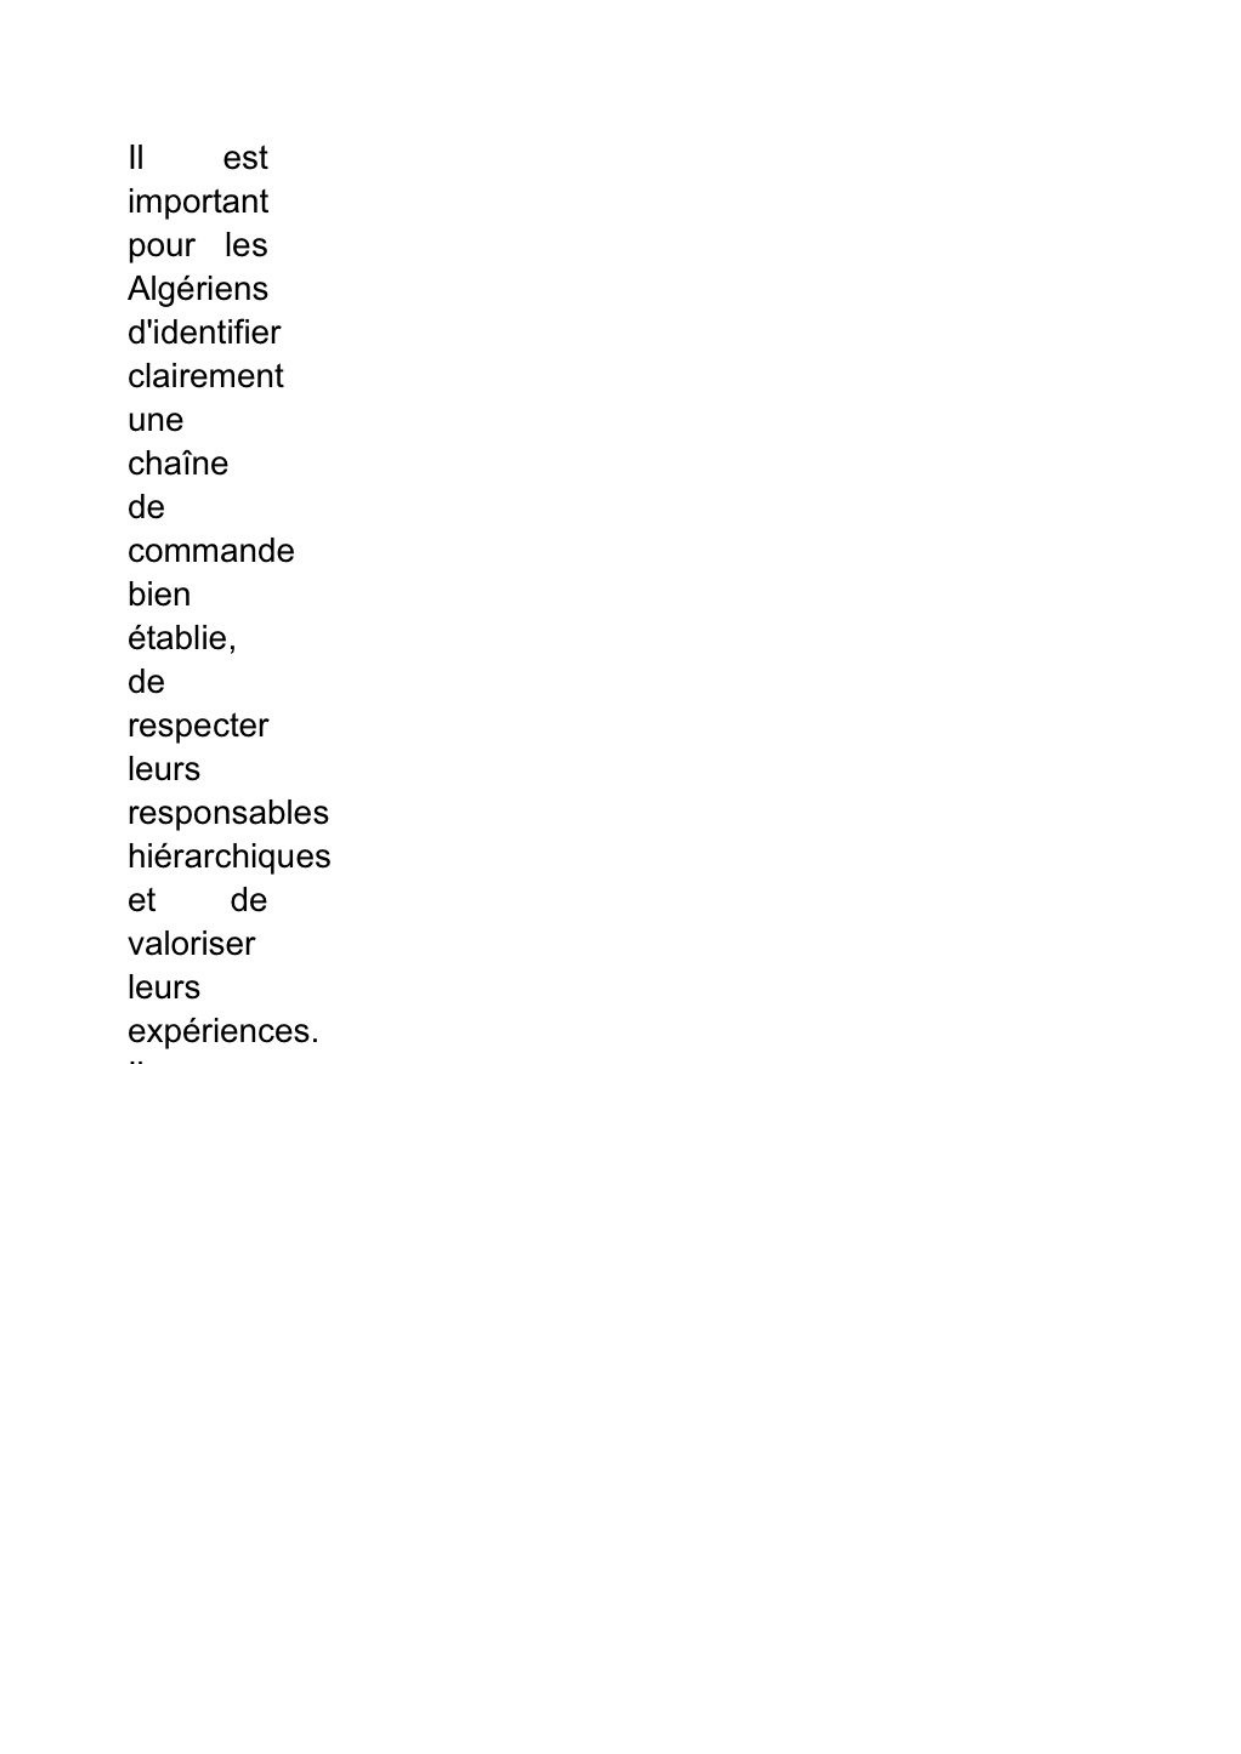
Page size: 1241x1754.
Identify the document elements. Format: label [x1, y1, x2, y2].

picture [118, 118, 1123, 1064]
